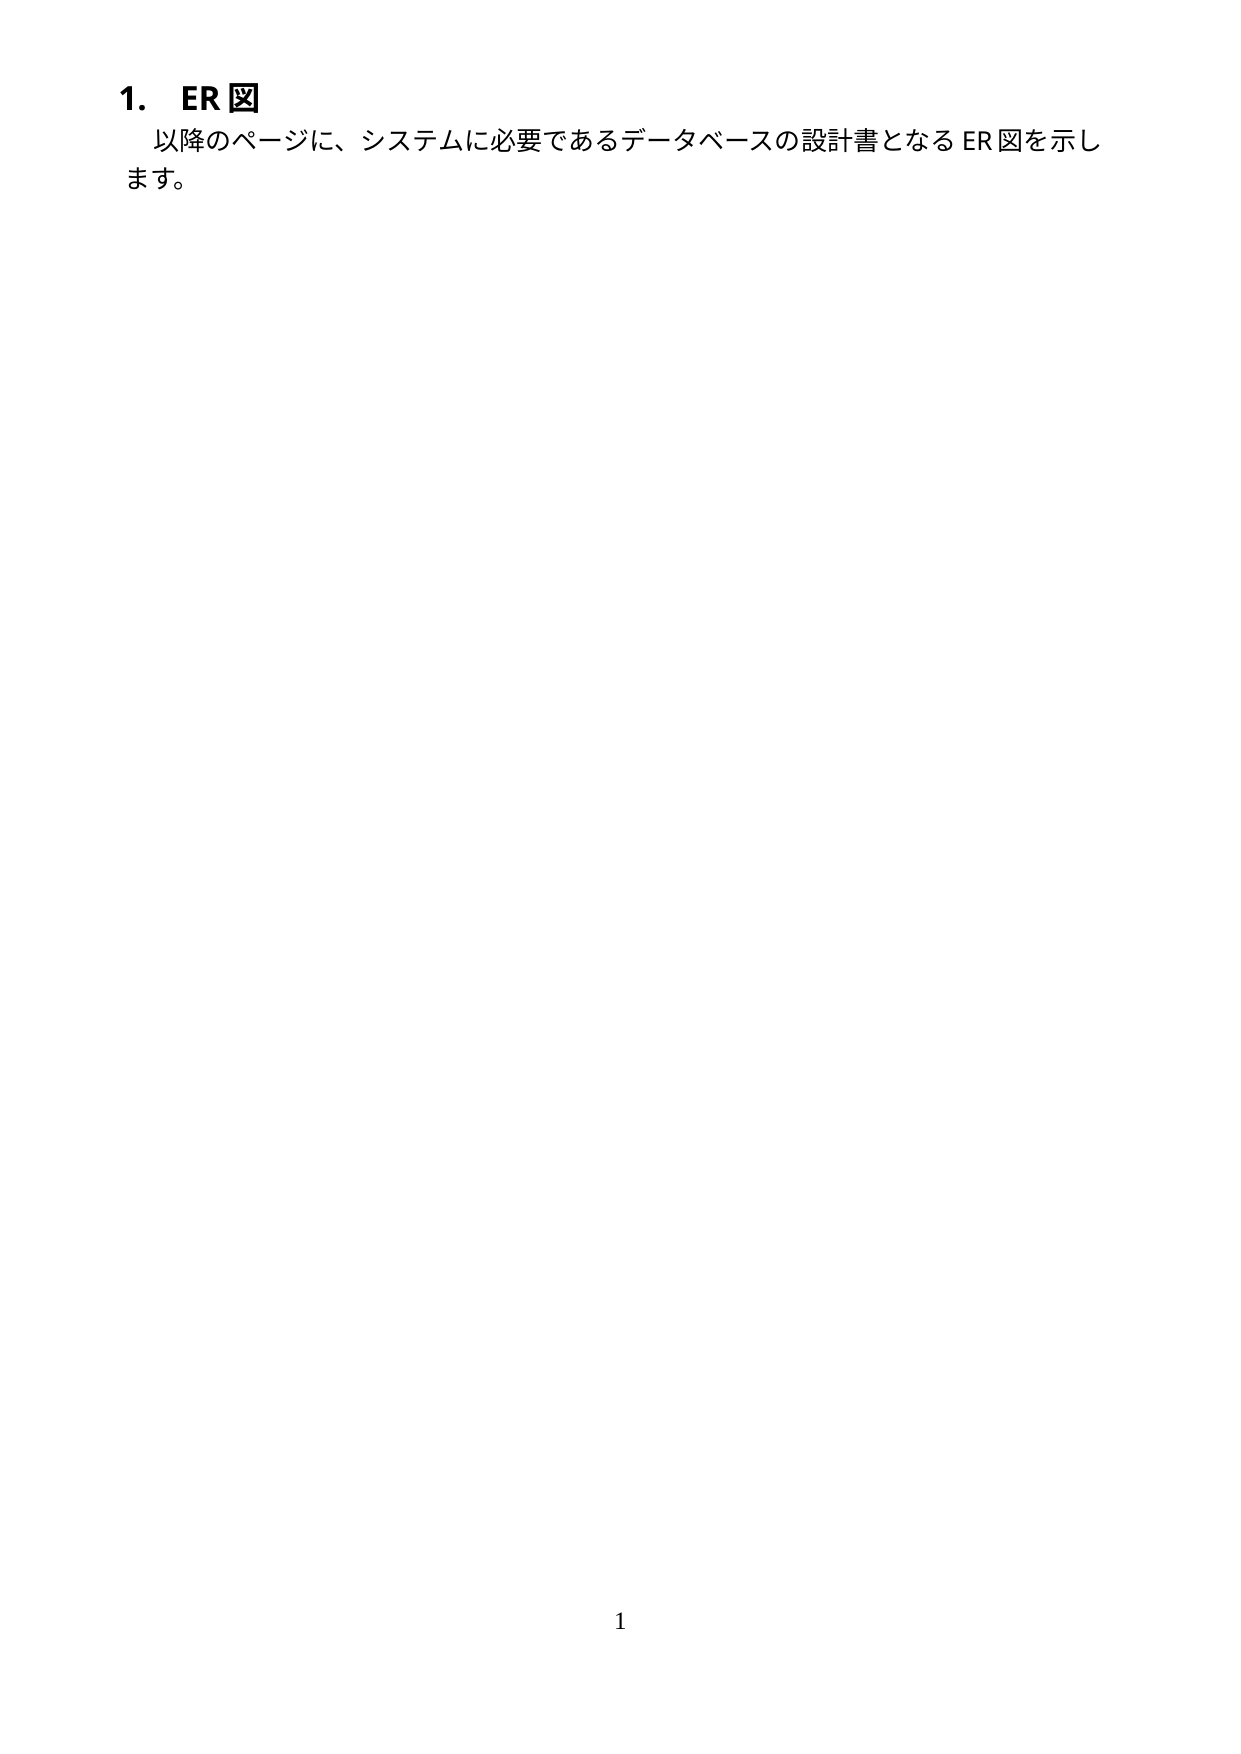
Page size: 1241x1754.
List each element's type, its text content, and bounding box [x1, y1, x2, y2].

text 1. ER図 [118, 72, 1122, 120]
text 以降のページに、システムに必要であるデータベースの設計書となるER図を示します。 [124, 120, 1122, 196]
